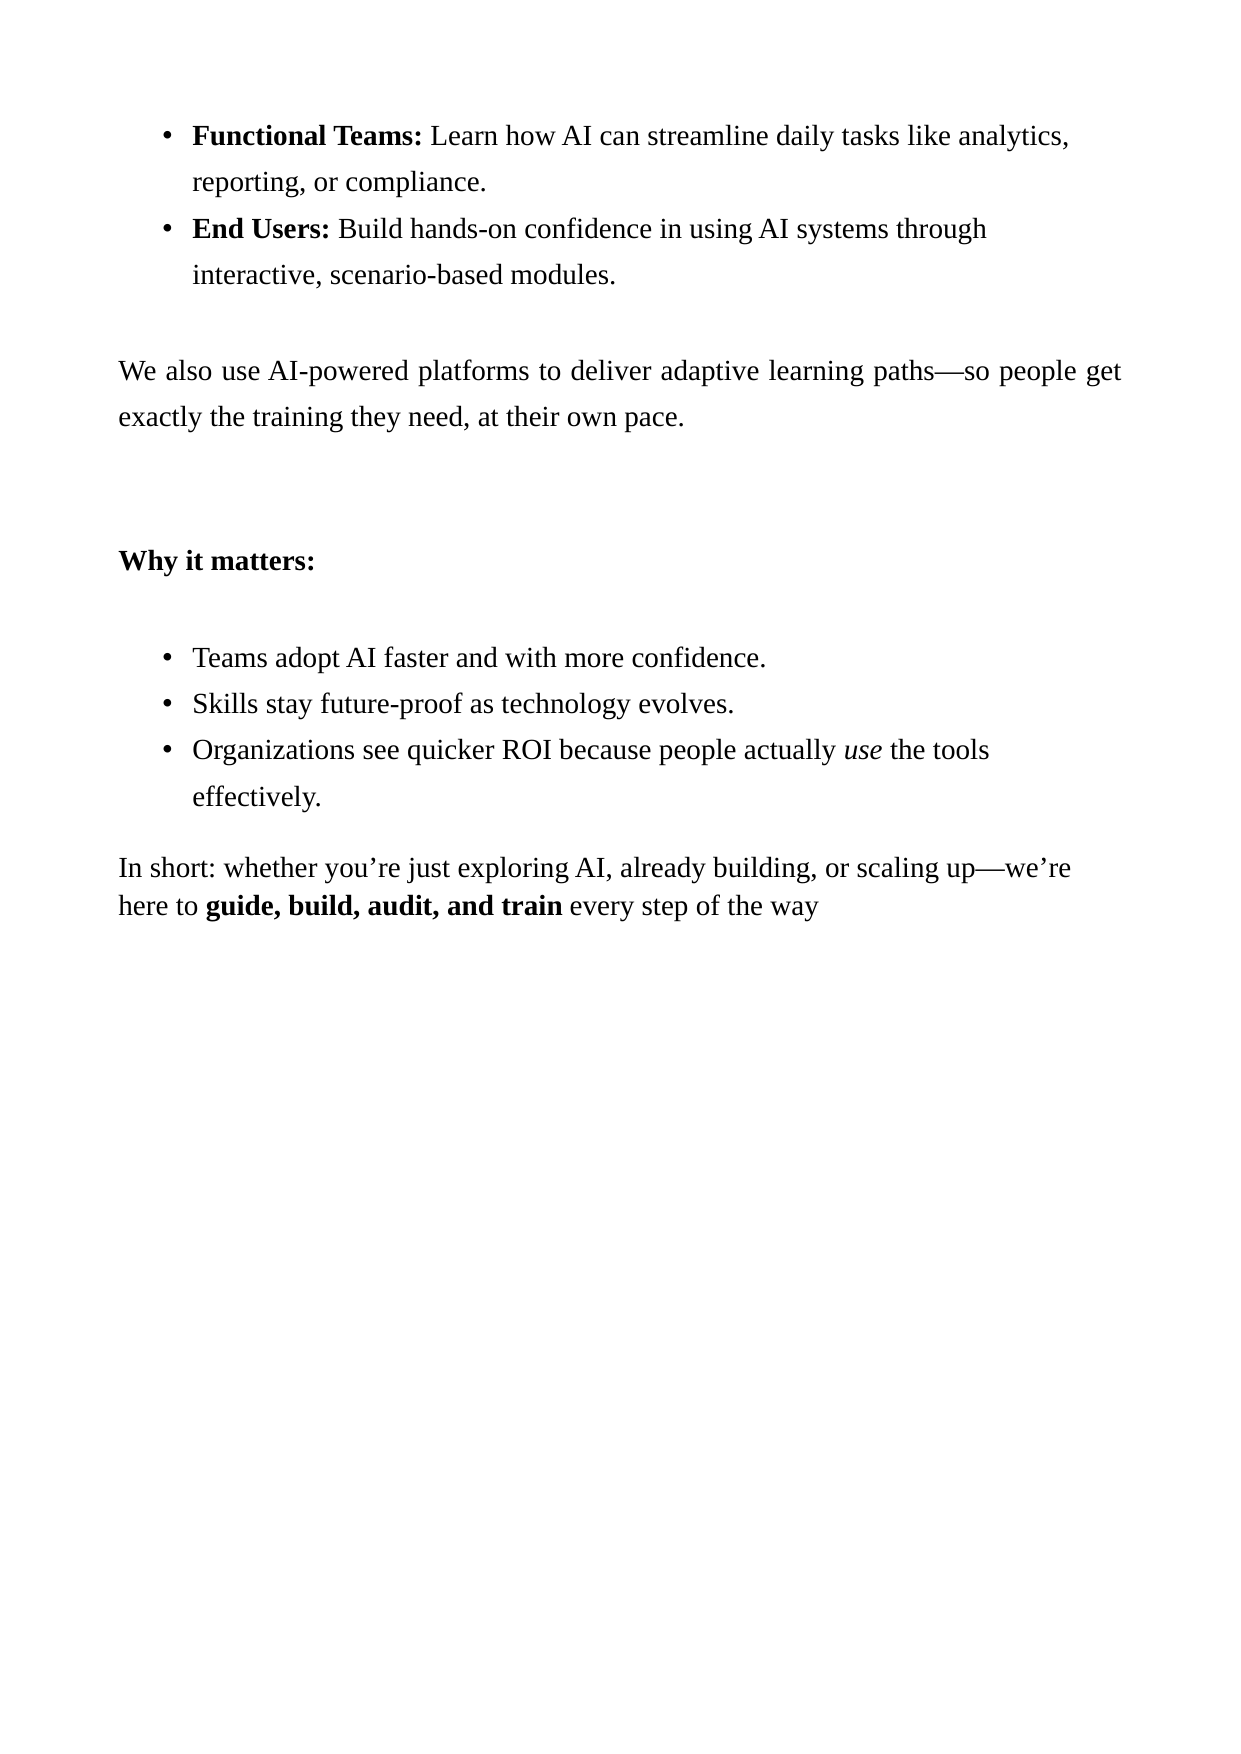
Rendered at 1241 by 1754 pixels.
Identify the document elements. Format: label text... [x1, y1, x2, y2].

text We also use AI-powered platforms to deliver adaptive learning paths—so people get exactly the training they need, at their own pace. [118, 353, 1122, 433]
list Teams adopt AI faster and with more confidence. [162, 640, 1122, 673]
text In short: whether you’re just exploring AI, already building, or scaling up—we’re here to guide, build, audit, and train every step of the way [118, 850, 1122, 922]
text Why it matters: [118, 543, 1122, 577]
list End Users: Build hands-on confidence in using AI systems through interactive, scenario-based modules. [162, 211, 1122, 291]
list Skills stay future-proof as technology evolves. [162, 686, 1122, 720]
list Organizations see quicker ROI because people actually use the tools effectively. [162, 732, 1122, 812]
list Functional Teams: Learn how AI can streamline daily tasks like analytics, reporting, or compliance. [162, 118, 1122, 198]
